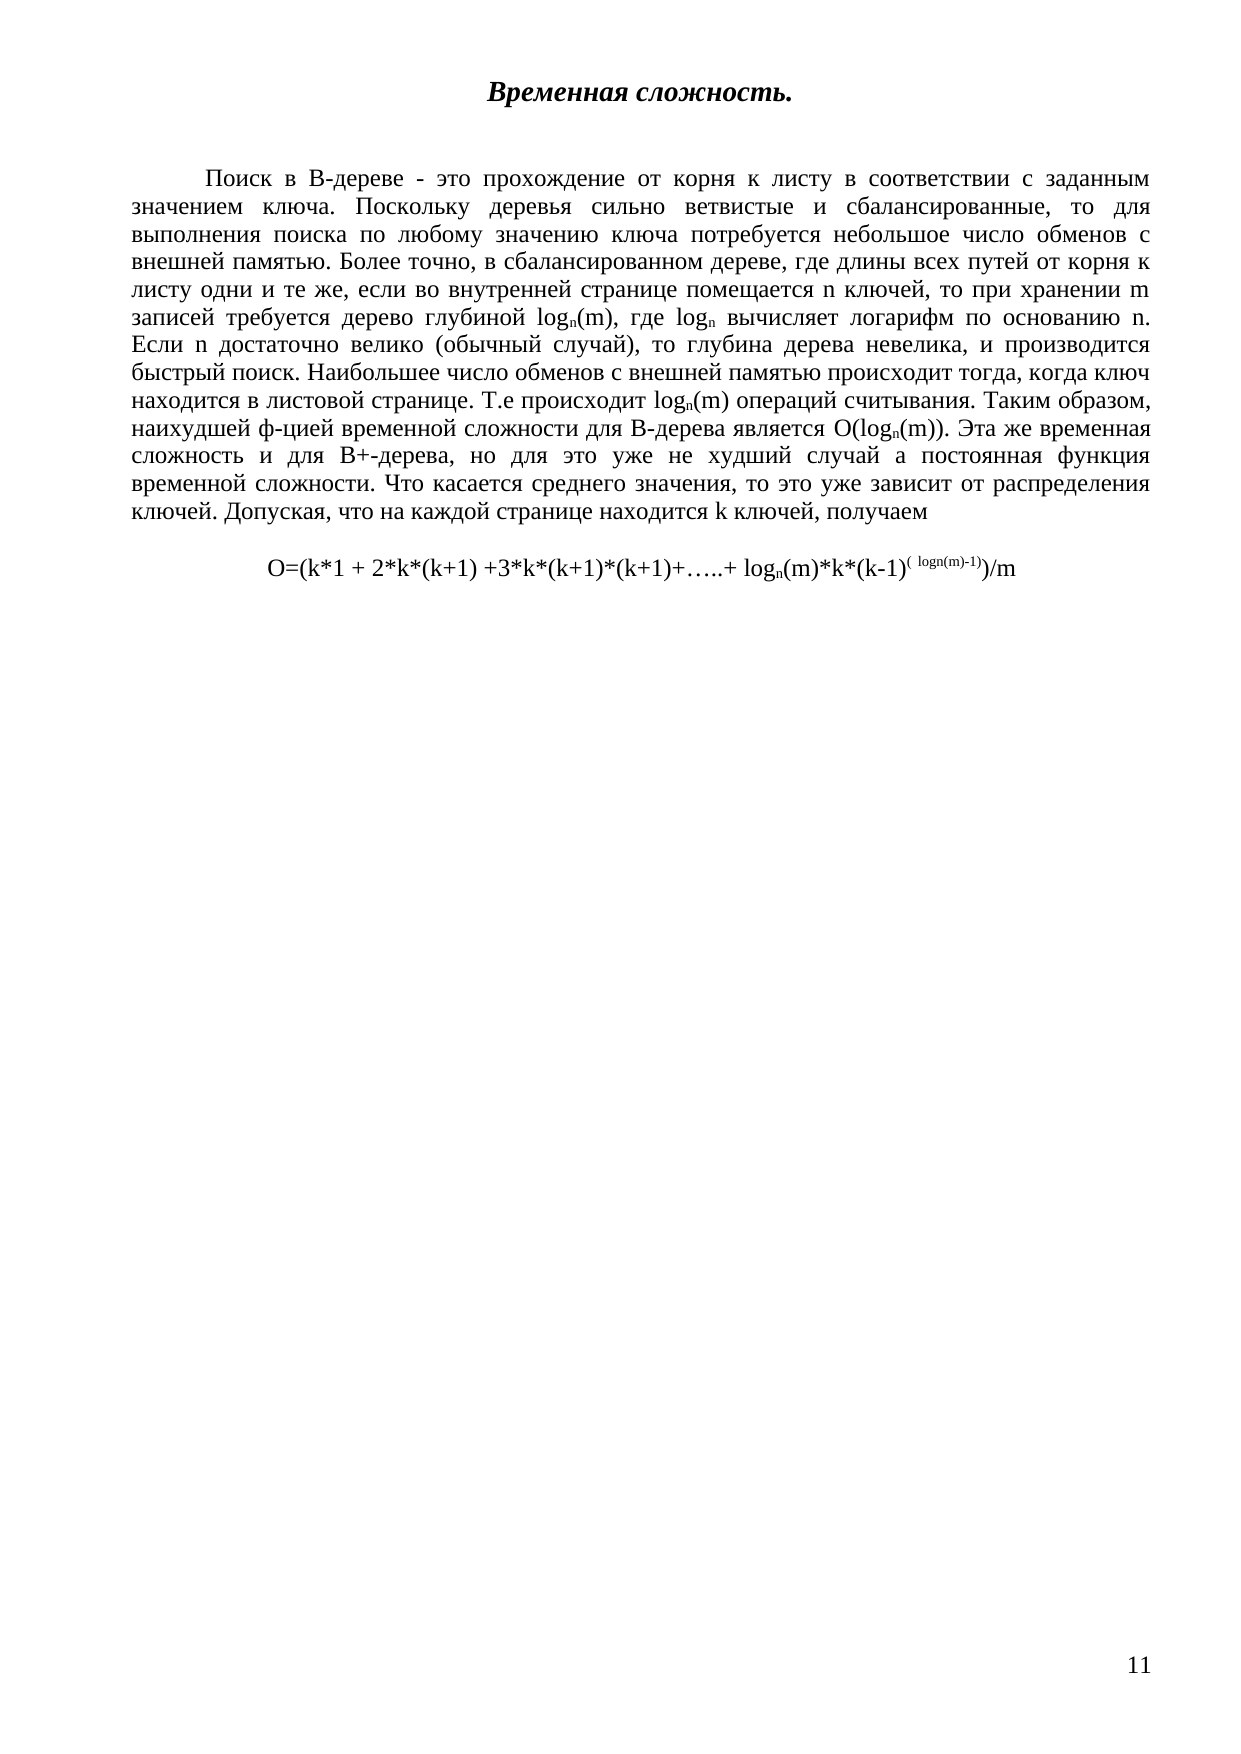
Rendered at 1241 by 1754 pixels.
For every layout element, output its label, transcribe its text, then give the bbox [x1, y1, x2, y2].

text Поиск в B-дереве - это прохождение от корня к листу в соответствии с заданным значением ключа. Поскольку деревья сильно ветвистые и сбалансированные, то для выполнения поиска по любому значению ключа потребуется небольшое число обменов с внешней памятью. Более точно, в сбалансированном дереве, где длины всех путей от корня к листу одни и те же, если во внутренней странице помещается n ключей, то при хранении m записей требуется дерево глубиной logn(m), где logn вычисляет логарифм по основанию n. Если n достаточно велико (обычный случай), то глубина дерева невелика, и производится быстрый поиск. Наибольшее число обменов с внешней памятью происходит тогда, когда ключ находится в листовой странице. Т.е происходит logn(m) операций считывания. Таким образом, наихудшей ф-цией временной сложности для В-дерева является O(logn(m)). Эта же временная сложность и для В+-дерева, но для это уже не худший случай а постоянная функция временной сложности. Что касается среднего значения, то это уже зависит от распределения ключей. Допуская, что на каждой странице находится k ключей, получаем [131, 164, 1152, 524]
text O=(k*1 + 2*k*(k+1) +3*k*(k+1)*(k+1)+…..+ logn(m)*k*(k-1)( logn(m)-1))/m [131, 554, 1152, 581]
subtitle Временная сложность. [131, 75, 1152, 107]
